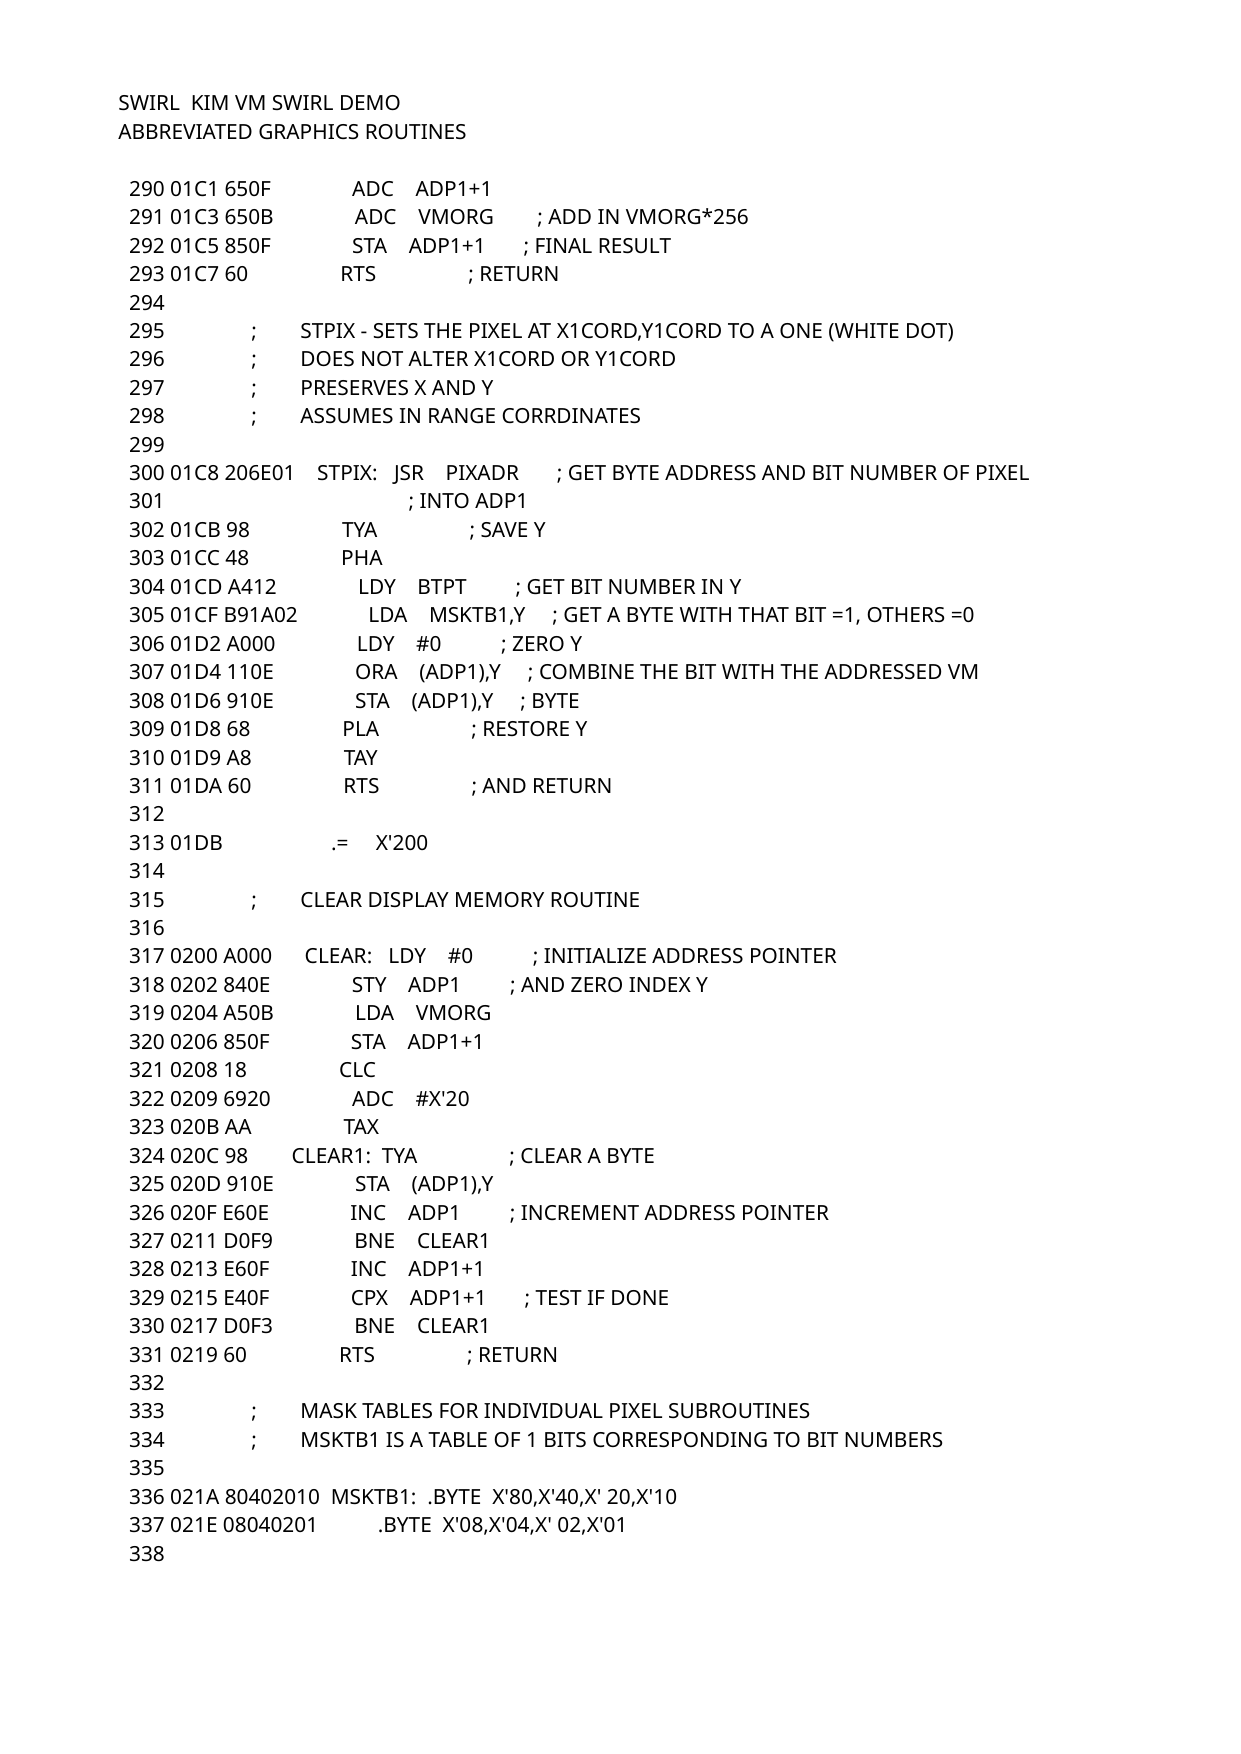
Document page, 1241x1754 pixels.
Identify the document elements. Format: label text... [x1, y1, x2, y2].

text 298 ; ASSUMES IN RANGE CORRDINATES [118, 401, 1152, 430]
text 300 01C8 206E01 STPIX: JSR PIXADR ; GET BYTE ADDRESS AND BIT NUMBER OF PIXEL [118, 458, 1152, 487]
text 332 [118, 1368, 1152, 1397]
text 297 ; PRESERVES X AND Y [118, 373, 1152, 401]
text 326 020F E60E INC ADP1 ; INCREMENT ADDRESS POINTER [118, 1198, 1152, 1226]
text 310 01D9 A8 TAY [118, 743, 1152, 771]
text 299 [118, 430, 1152, 458]
text 316 [118, 913, 1152, 942]
text 294 [118, 288, 1152, 316]
text 309 01D8 68 PLA ; RESTORE Y [118, 714, 1152, 743]
text 337 021E 08040201 .BYTE X'08,X'04,X' 02,X'01 [118, 1510, 1152, 1539]
text 314 [118, 856, 1152, 885]
text 315 ; CLEAR DISPLAY MEMORY ROUTINE [118, 885, 1152, 913]
text 311 01DA 60 RTS ; AND RETURN [118, 771, 1152, 799]
text 328 0213 E60F INC ADP1+1 [118, 1254, 1152, 1283]
text 317 0200 A000 CLEAR: LDY #0 ; INITIALIZE ADDRESS POINTER [118, 942, 1152, 970]
text ABBREVIATED GRAPHICS ROUTINES [118, 117, 1152, 145]
text 308 01D6 910E STA (ADP1),Y ; BYTE [118, 686, 1152, 714]
text 318 0202 840E STY ADP1 ; AND ZERO INDEX Y [118, 970, 1152, 998]
text 295 ; STPIX - SETS THE PIXEL AT X1CORD,Y1CORD TO A ONE (WHITE DOT) [118, 316, 1152, 344]
text 331 0219 60 RTS ; RETURN [118, 1340, 1152, 1368]
text 323 020B AA TAX [118, 1112, 1152, 1141]
text 319 0204 A50B LDA VMORG [118, 998, 1152, 1027]
text SWIRL KIM VM SWIRL DEMO [118, 88, 1152, 117]
text 293 01C7 60 RTS ; RETURN [118, 259, 1152, 288]
text 291 01C3 650B ADC VMORG ; ADD IN VMORG*256 [118, 202, 1152, 231]
text 302 01CB 98 TYA ; SAVE Y [118, 515, 1152, 543]
text 333 ; MASK TABLES FOR INDIVIDUAL PIXEL SUBROUTINES [118, 1397, 1152, 1425]
text 322 0209 6920 ADC #X'20 [118, 1084, 1152, 1112]
text 334 ; MSKTB1 IS A TABLE OF 1 BITS CORRESPONDING TO BIT NUMBERS [118, 1425, 1152, 1453]
text 301 ; INTO ADP1 [118, 487, 1152, 515]
text 304 01CD A412 LDY BTPT ; GET BIT NUMBER IN Y [118, 572, 1152, 600]
text 290 01C1 650F ADC ADP1+1 [118, 174, 1152, 202]
text 312 [118, 799, 1152, 828]
text 338 [118, 1539, 1152, 1567]
text 320 0206 850F STA ADP1+1 [118, 1027, 1152, 1055]
text 307 01D4 110E ORA (ADP1),Y ; COMBINE THE BIT WITH THE ADDRESSED VM [118, 657, 1152, 686]
text 321 0208 18 CLC [118, 1055, 1152, 1084]
text 335 [118, 1453, 1152, 1482]
text 292 01C5 850F STA ADP1+1 ; FINAL RESULT [118, 231, 1152, 259]
text 325 020D 910E STA (ADP1),Y [118, 1169, 1152, 1198]
text 324 020C 98 CLEAR1: TYA ; CLEAR A BYTE [118, 1141, 1152, 1169]
text 327 0211 D0F9 BNE CLEAR1 [118, 1226, 1152, 1254]
text 313 01DB .= X'200 [118, 828, 1152, 856]
text 330 0217 D0F3 BNE CLEAR1 [118, 1311, 1152, 1340]
text 329 0215 E40F CPX ADP1+1 ; TEST IF DONE [118, 1283, 1152, 1311]
text 306 01D2 A000 LDY #0 ; ZERO Y [118, 629, 1152, 657]
text 296 ; DOES NOT ALTER X1CORD OR Y1CORD [118, 344, 1152, 373]
text 303 01CC 48 PHA [118, 543, 1152, 572]
text 336 021A 80402010 MSKTB1: .BYTE X'80,X'40,X' 20,X'10 [118, 1482, 1152, 1510]
text 305 01CF B91A02 LDA MSKTB1,Y ; GET A BYTE WITH THAT BIT =1, OTHERS =0 [118, 600, 1152, 629]
